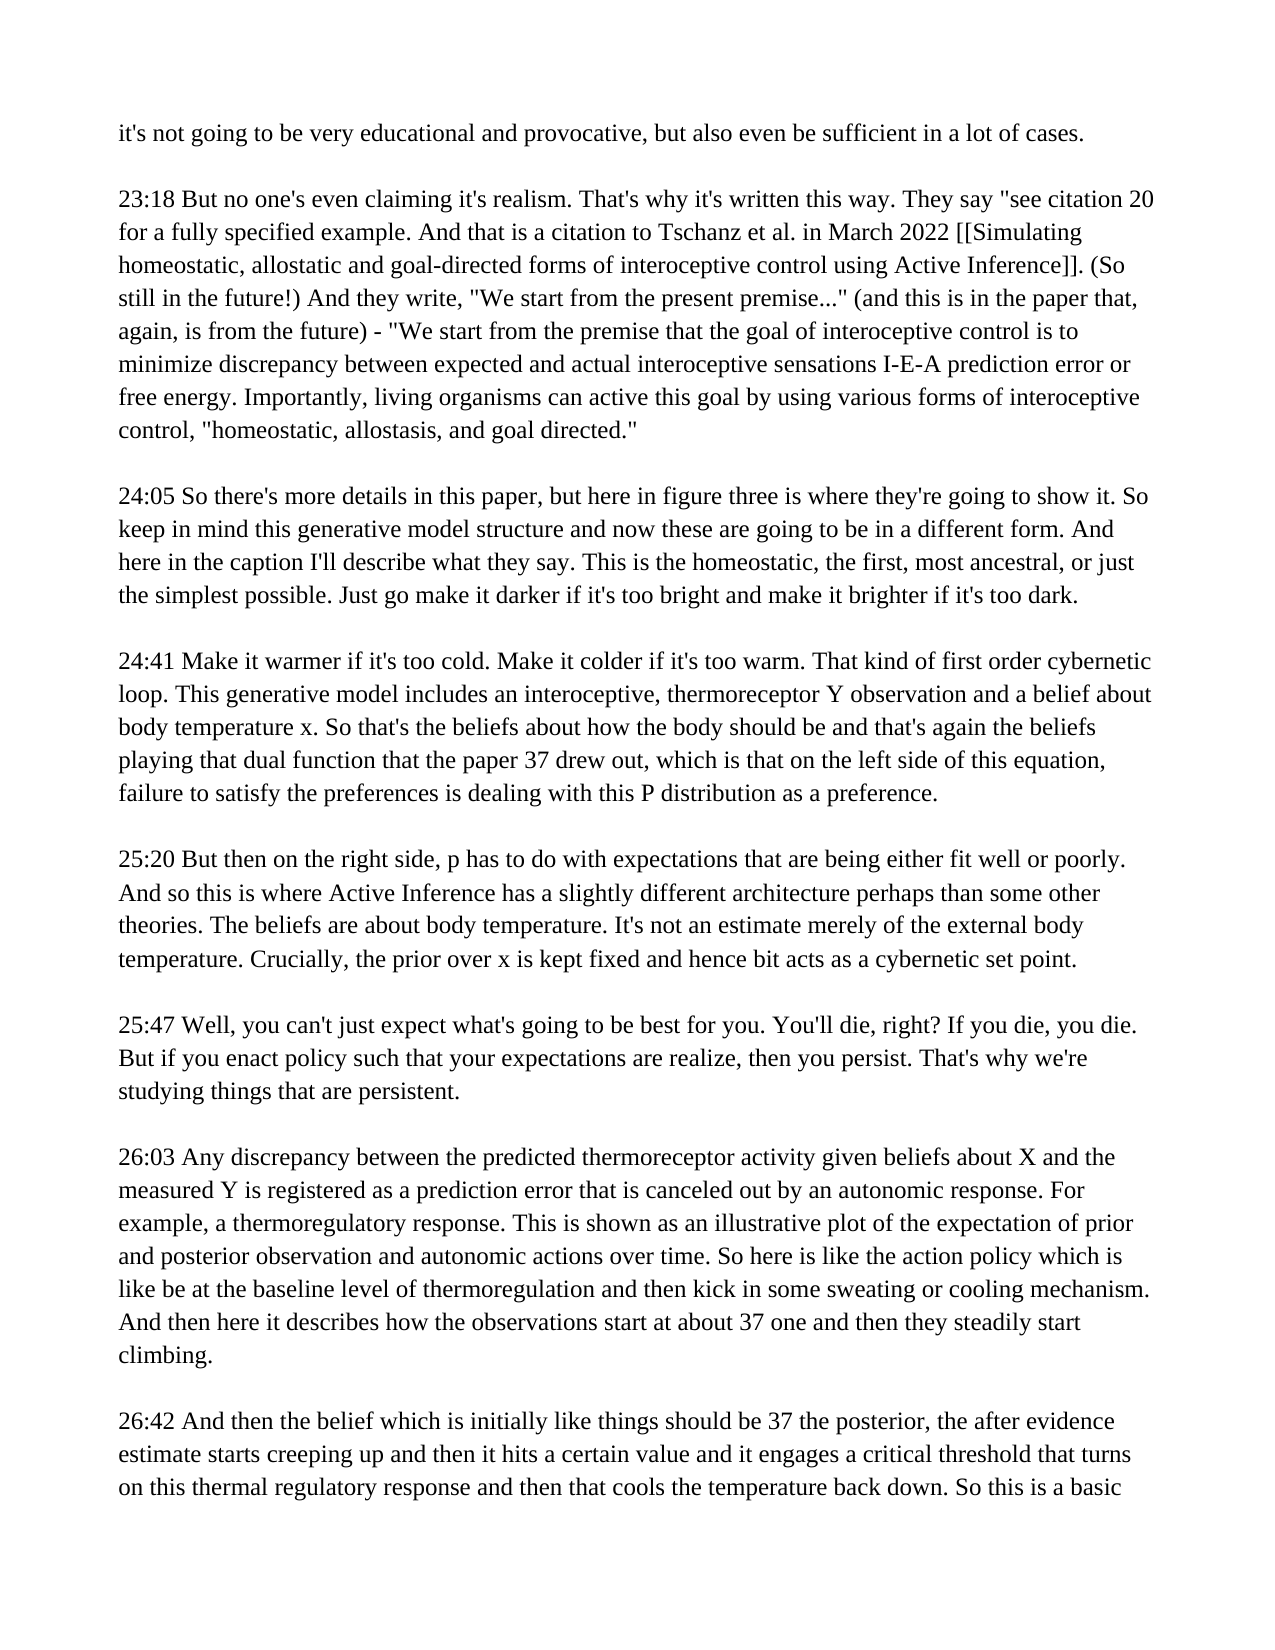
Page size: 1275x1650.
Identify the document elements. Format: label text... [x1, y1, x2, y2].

text it's not going to be very educational and provocative, but also even be sufficient in a lot of cases. 23:18 But no one's even claiming it's realism. That's why it's written this way. They say "see citation 20 for a fully specified example. And that is a citation to Tschanz et al. in March 2022 [[Simulating homeostatic, allostatic and goal-directed forms of interoceptive control using Active Inference]]. (So still in the future!) And they write, "We start from the present premise..." (and this is in the paper that, again, is from the future) - "We start from the premise that the goal of interoceptive control is to minimize discrepancy between expected and actual interoceptive sensations I-E-A prediction error or free energy. Importantly, living organisms can active this goal by using various forms of interoceptive control, "homeostatic, allostasis, and goal directed." 24:05 So there's more details in this paper, but here in figure three is where they're going to show it. So keep in mind this generative model structure and now these are going to be in a different form. And here in the caption I'll describe what they say. This is the homeostatic, the first, most ancestral, or just the simplest possible. Just go make it darker if it's too bright and make it brighter if it's too dark. 24:41 Make it warmer if it's too cold. Make it colder if it's too warm. That kind of first order cybernetic loop. This generative model includes an interoceptive, thermoreceptor Y observation and a belief about body temperature x. So that's the beliefs about how the body should be and that's again the beliefs playing that dual function that the paper 37 drew out, which is that on the left side of this equation, failure to satisfy the preferences is dealing with this P distribution as a preference. 25:20 But then on the right side, p has to do with expectations that are being either fit well or poorly. And so this is where Active Inference has a slightly different architecture perhaps than some other theories. The beliefs are about body temperature. It's not an estimate merely of the external body temperature. Crucially, the prior over x is kept fixed and hence bit acts as a cybernetic set point. 25:47 Well, you can't just expect what's going to be best for you. You'll die, right? If you die, you die. But if you enact policy such that your expectations are realize, then you persist. That's why we're studying things that are persistent. 26:03 Any discrepancy between the predicted thermoreceptor activity given beliefs about X and the measured Y is registered as a prediction error that is canceled out by an autonomic response. For example, a thermoregulatory response. This is shown as an illustrative plot of the expectation of prior and posterior observation and autonomic actions over time. So here is like the action policy which is like be at the baseline level of thermoregulation and then kick in some sweating or cooling mechanism. And then here it describes how the observations start at about 37 one and then they steadily start climbing. 26:42 And then the belief which is initially like things should be 37 the posterior, the after evidence estimate starts creeping up and then it hits a certain value and it engages a critical threshold that turns on this thermal regulatory response and then that cools the temperature back down. So this is a basic [118, 118, 1157, 1501]
